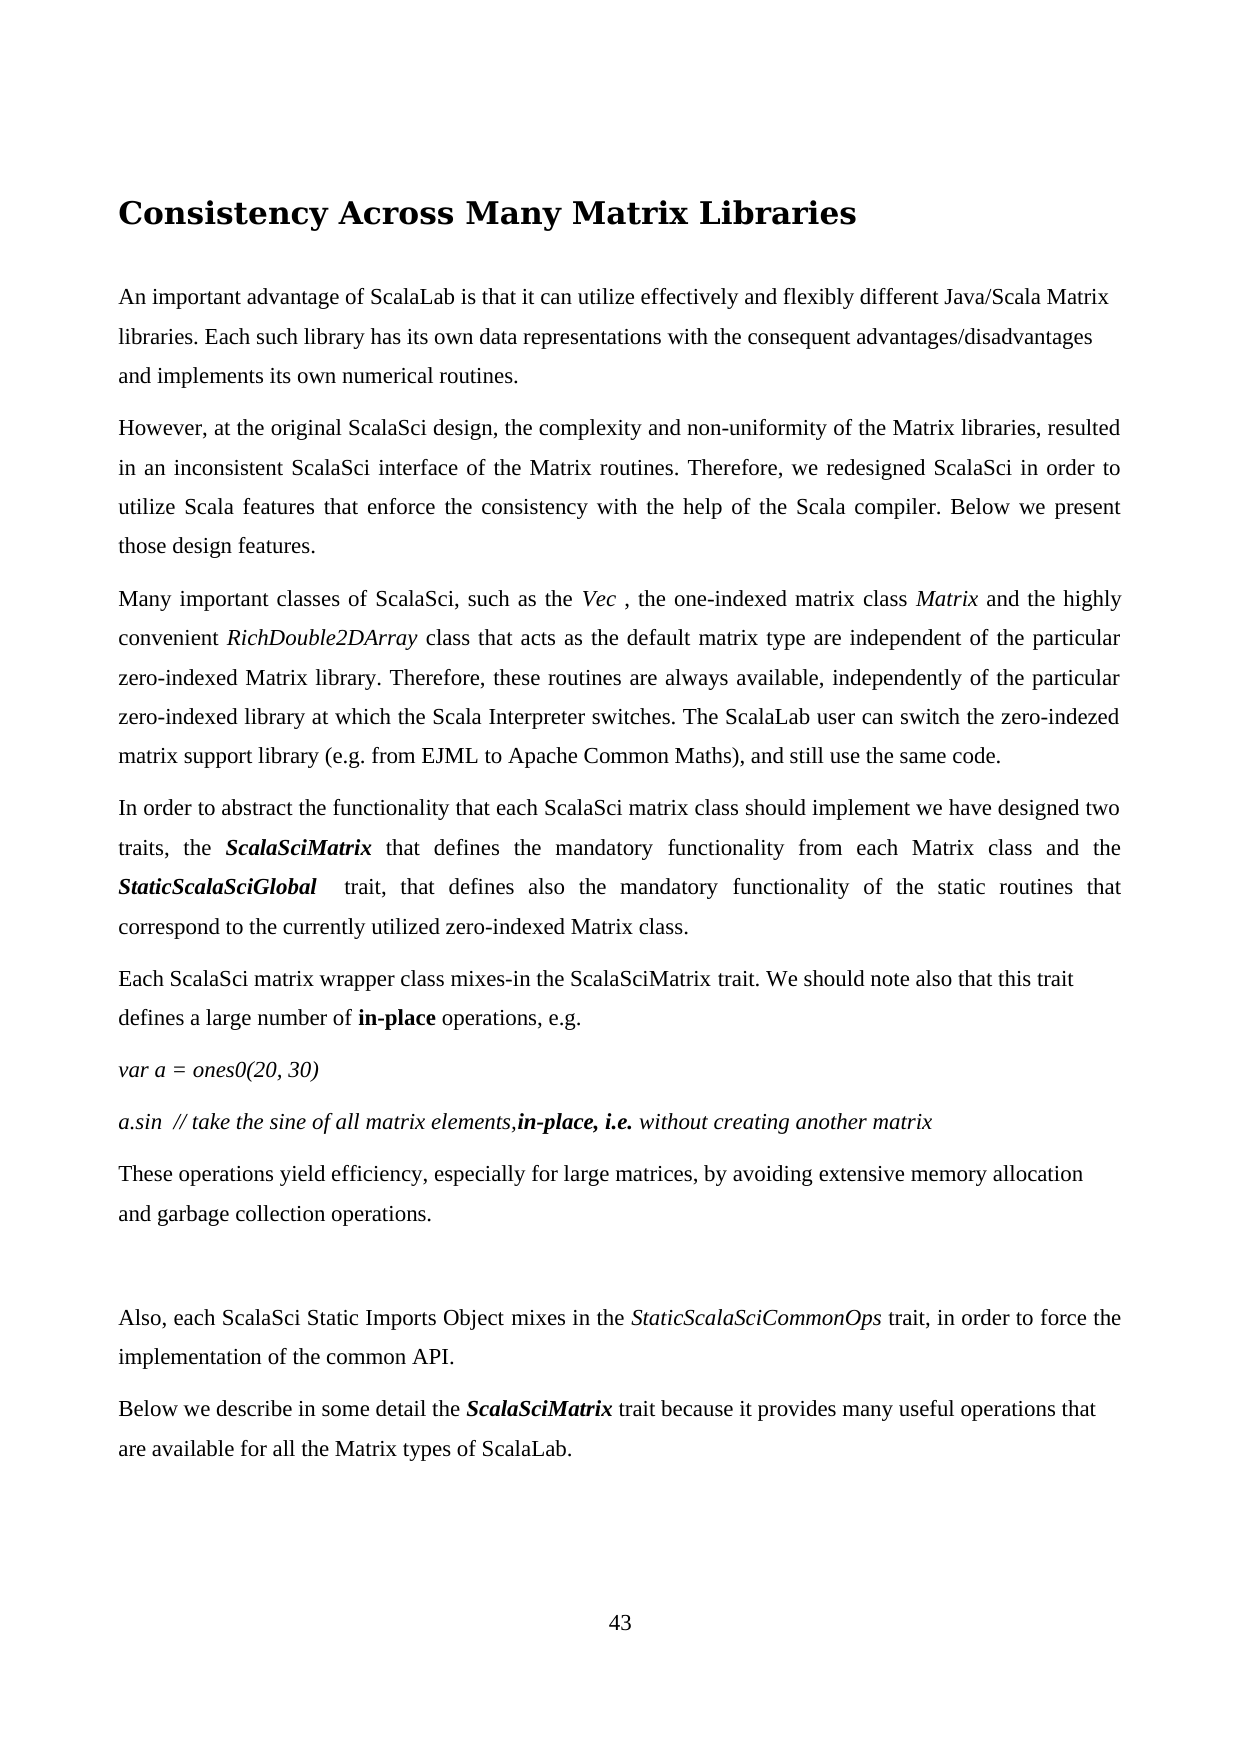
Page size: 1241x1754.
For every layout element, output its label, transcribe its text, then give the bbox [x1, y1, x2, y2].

text However, at the original ScalaSci design, the complexity and non-uniformity of the Matrix libraries, resulted in an inconsistent ScalaSci interface of the Matrix routines. Therefore, we redesigned ScalaSci in order to utilize Scala features that enforce the consistency with the help of the Scala compiler. Below we present those design features. [118, 414, 1122, 559]
text Also, each ScalaSci Static Imports Object mixes in the StaticScalaSciCommonOps trait, in order to force the implementation of the common API. [118, 1304, 1122, 1369]
text Many important classes of ScalaSci, such as the Vec , the one-indexed matrix class Matrix and the highly convenient RichDouble2DArray class that acts as the default matrix type are independent of the particular zero-indexed Matrix library. Therefore, these routines are always available, independently of the particular zero-indexed library at which the Scala Interpreter switches. The ScalaLab user can switch the zero-indezed matrix support library (e.g. from EJML to Apache Common Maths), and still use the same code. [118, 584, 1122, 769]
text An important advantage of ScalaLab is that it can utilize effectively and flexibly different Java/Scala Matrix libraries. Each such library has its own data representations with the consequent advantages/disadvantages and implements its own numerical routines. [118, 283, 1122, 388]
text Below we describe in some detail the ScalaSciMatrix trait because it provides many useful operations that are available for all the Matrix types of ScalaLab. [118, 1395, 1122, 1461]
text var a = ones0(20, 30) [118, 1056, 1122, 1083]
text Each ScalaSci matrix wrapper class mixes-in the ScalaSciMatrix trait. We should note also that this trait defines a large number of in-place operations, e.g. [118, 965, 1122, 1031]
text In order to abstract the functionality that each ScalaSci matrix class should implement we have designed two traits, the ScalaSciMatrix that defines the mandatory functionality from each Matrix class and the StaticScalaSciGlobal trait, that defines also the mandatory functionality of the static routines that correspond to the currently utilized zero-indexed Matrix class. [118, 794, 1122, 939]
text These operations yield efficiency, especially for large matrices, by avoiding extensive memory allocation and garbage collection operations. [118, 1160, 1122, 1226]
subtitle Consistency Across Many Matrix Libraries [118, 195, 1122, 232]
text a.sin // take the sine of all matrix elements,in-place, i.e. without creating another matrix [118, 1108, 1122, 1135]
